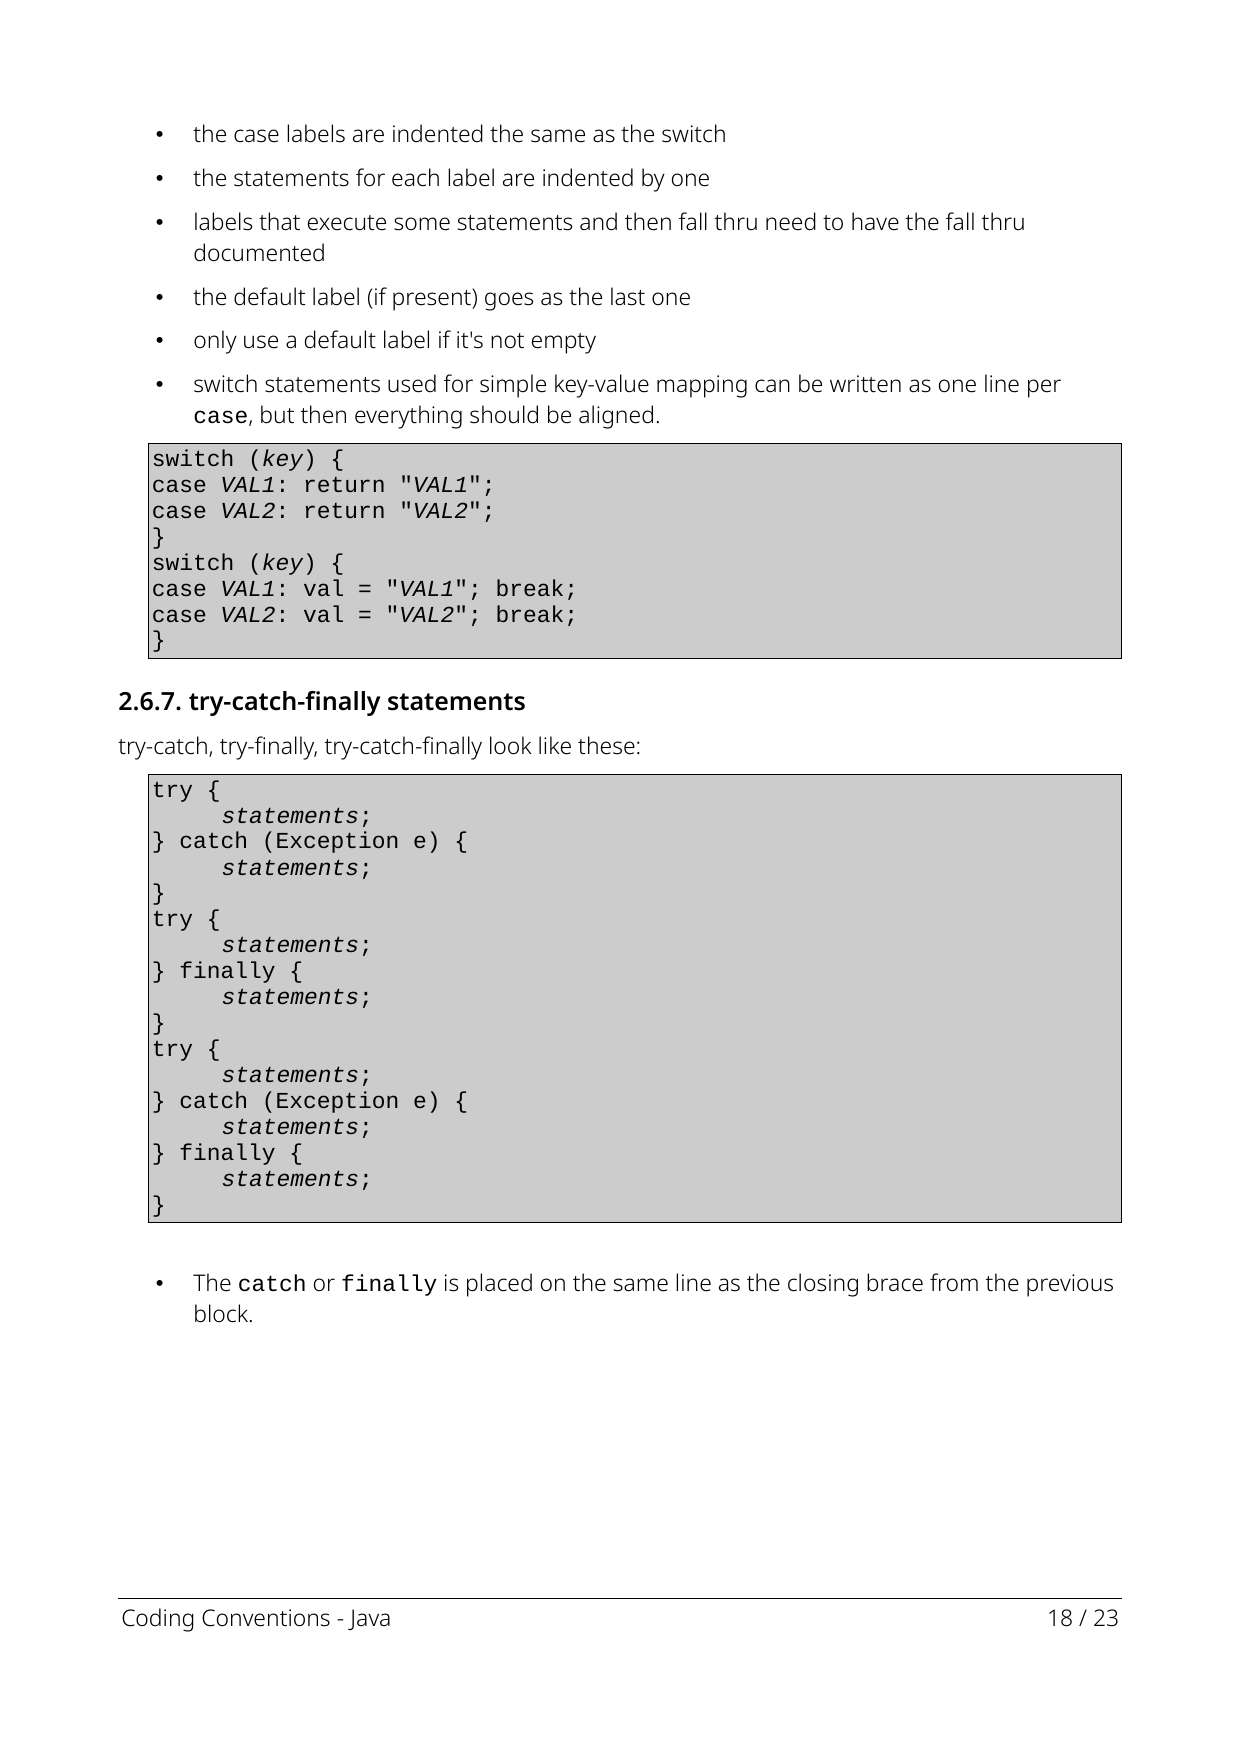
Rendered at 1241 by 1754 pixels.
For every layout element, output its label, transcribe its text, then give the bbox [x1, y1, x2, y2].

text } catch (Exception e) { [149, 1085, 1121, 1111]
text case VAL2: val = "VAL2"; break; [149, 599, 1121, 625]
text statements; [149, 930, 1121, 956]
text } [149, 625, 1121, 658]
text try { [149, 1033, 1121, 1059]
subtitle try-catch-finally statements [118, 684, 1122, 718]
list the default label (if present) goes as the last one [156, 281, 1122, 312]
list labels that execute some statements and then fall thru need to have the fall thru documented [156, 206, 1122, 268]
list The catch or finally is placed on the same line as the closing brace from the previous block. [156, 1267, 1122, 1329]
text statements; [149, 982, 1121, 1007]
text switch (key) { [149, 444, 1121, 469]
list the case labels are indented the same as the switch [156, 118, 1122, 149]
text switch (key) { [149, 547, 1121, 573]
list only use a default label if it's not empty [156, 324, 1122, 356]
list switch statements used for simple key-value mapping can be written as one line per case, but then everything should be aligned. [156, 368, 1122, 431]
text case VAL1: val = "VAL1"; break; [149, 573, 1121, 599]
text statements; [149, 852, 1121, 878]
text } [149, 1189, 1121, 1222]
text case VAL2: return "VAL2"; [149, 495, 1121, 521]
text } finally { [149, 956, 1121, 982]
text } [149, 878, 1121, 904]
text } finally { [149, 1137, 1121, 1163]
text statements; [149, 1111, 1121, 1137]
text } [149, 521, 1121, 547]
list the statements for each label are indented by one [156, 162, 1122, 193]
text statements; [149, 1163, 1121, 1189]
text statements; [149, 800, 1121, 826]
text statements; [149, 1059, 1121, 1085]
text try { [149, 904, 1121, 930]
text try-catch, try-finally, try-catch-finally look like these: [118, 730, 1122, 762]
text case VAL1: return "VAL1"; [149, 469, 1121, 495]
text } catch (Exception e) { [149, 826, 1121, 852]
text } [149, 1007, 1121, 1033]
text try { [149, 775, 1121, 800]
